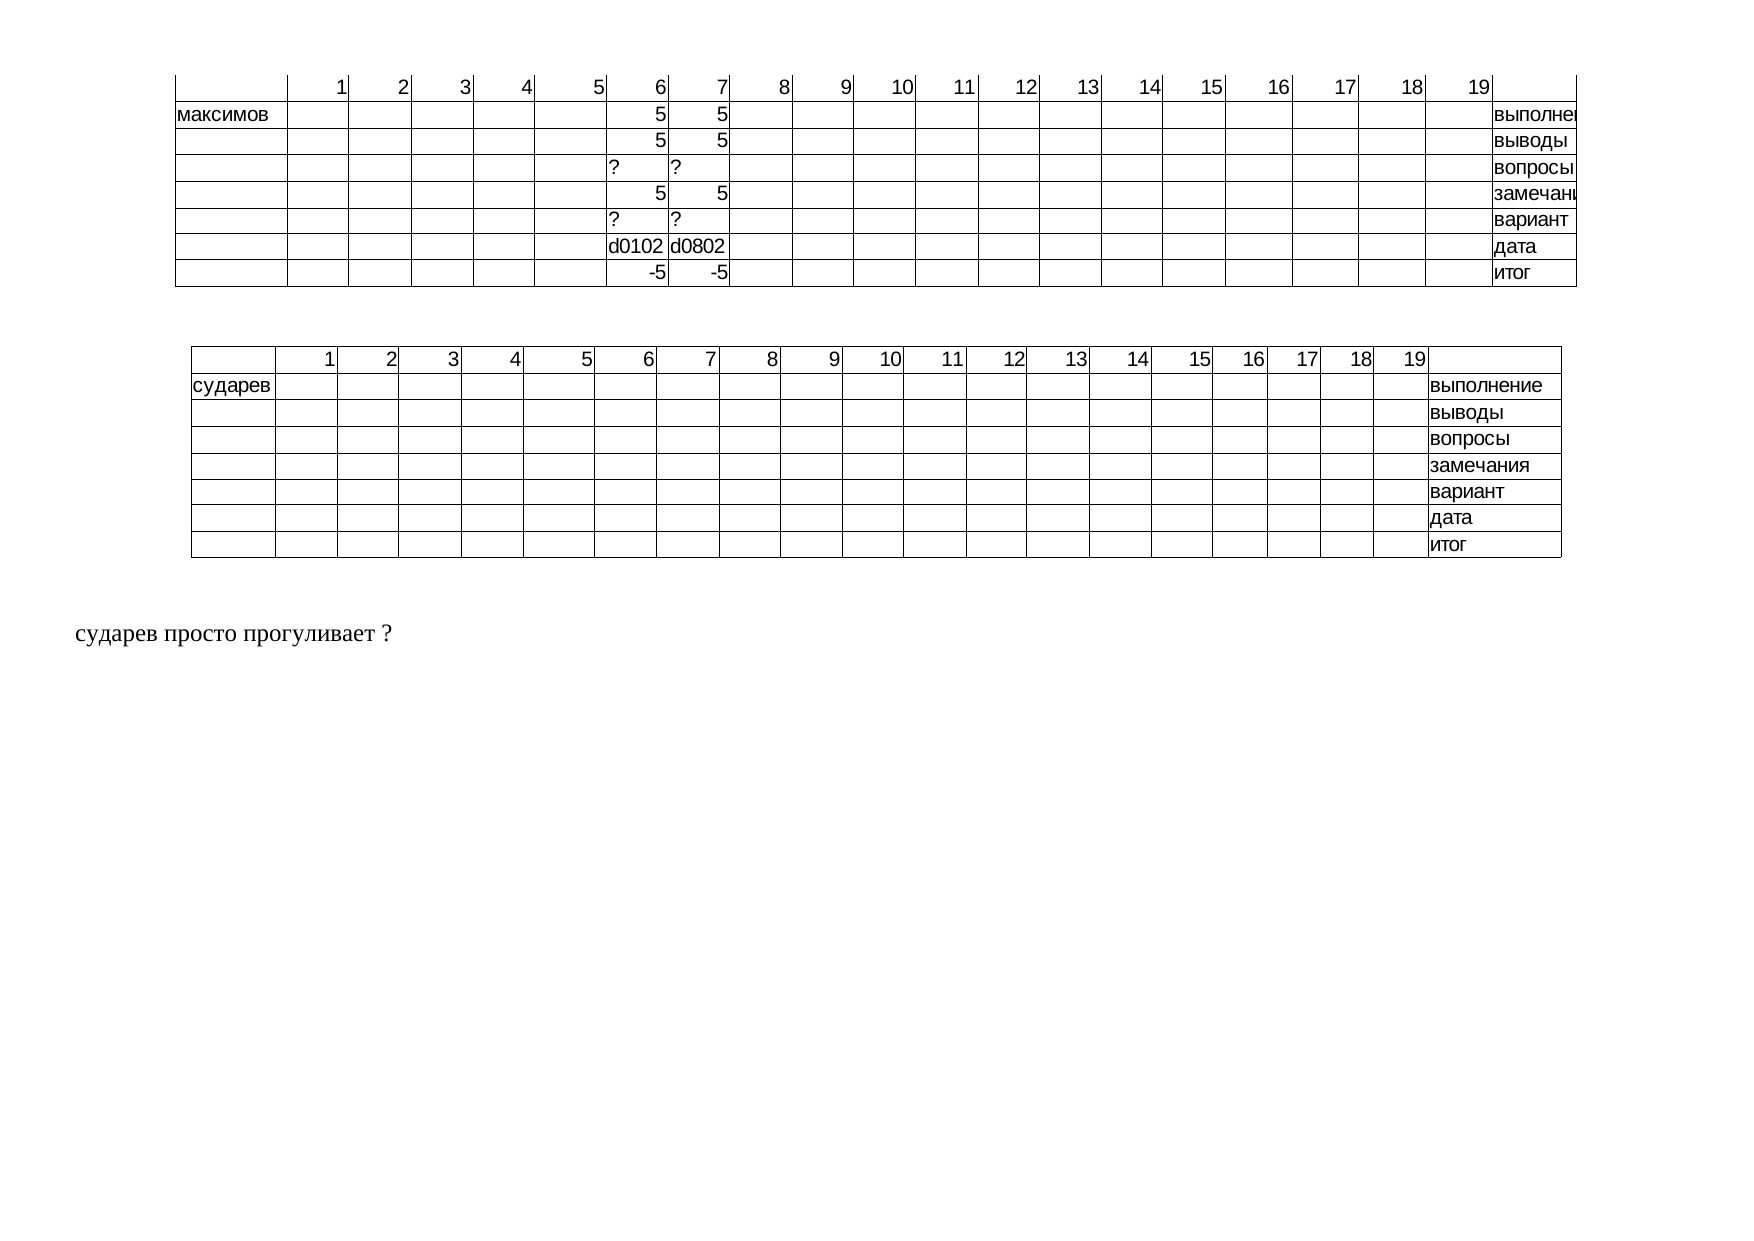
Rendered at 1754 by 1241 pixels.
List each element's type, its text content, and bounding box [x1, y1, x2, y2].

text сударев просто прогуливает ? [75, 618, 1679, 647]
